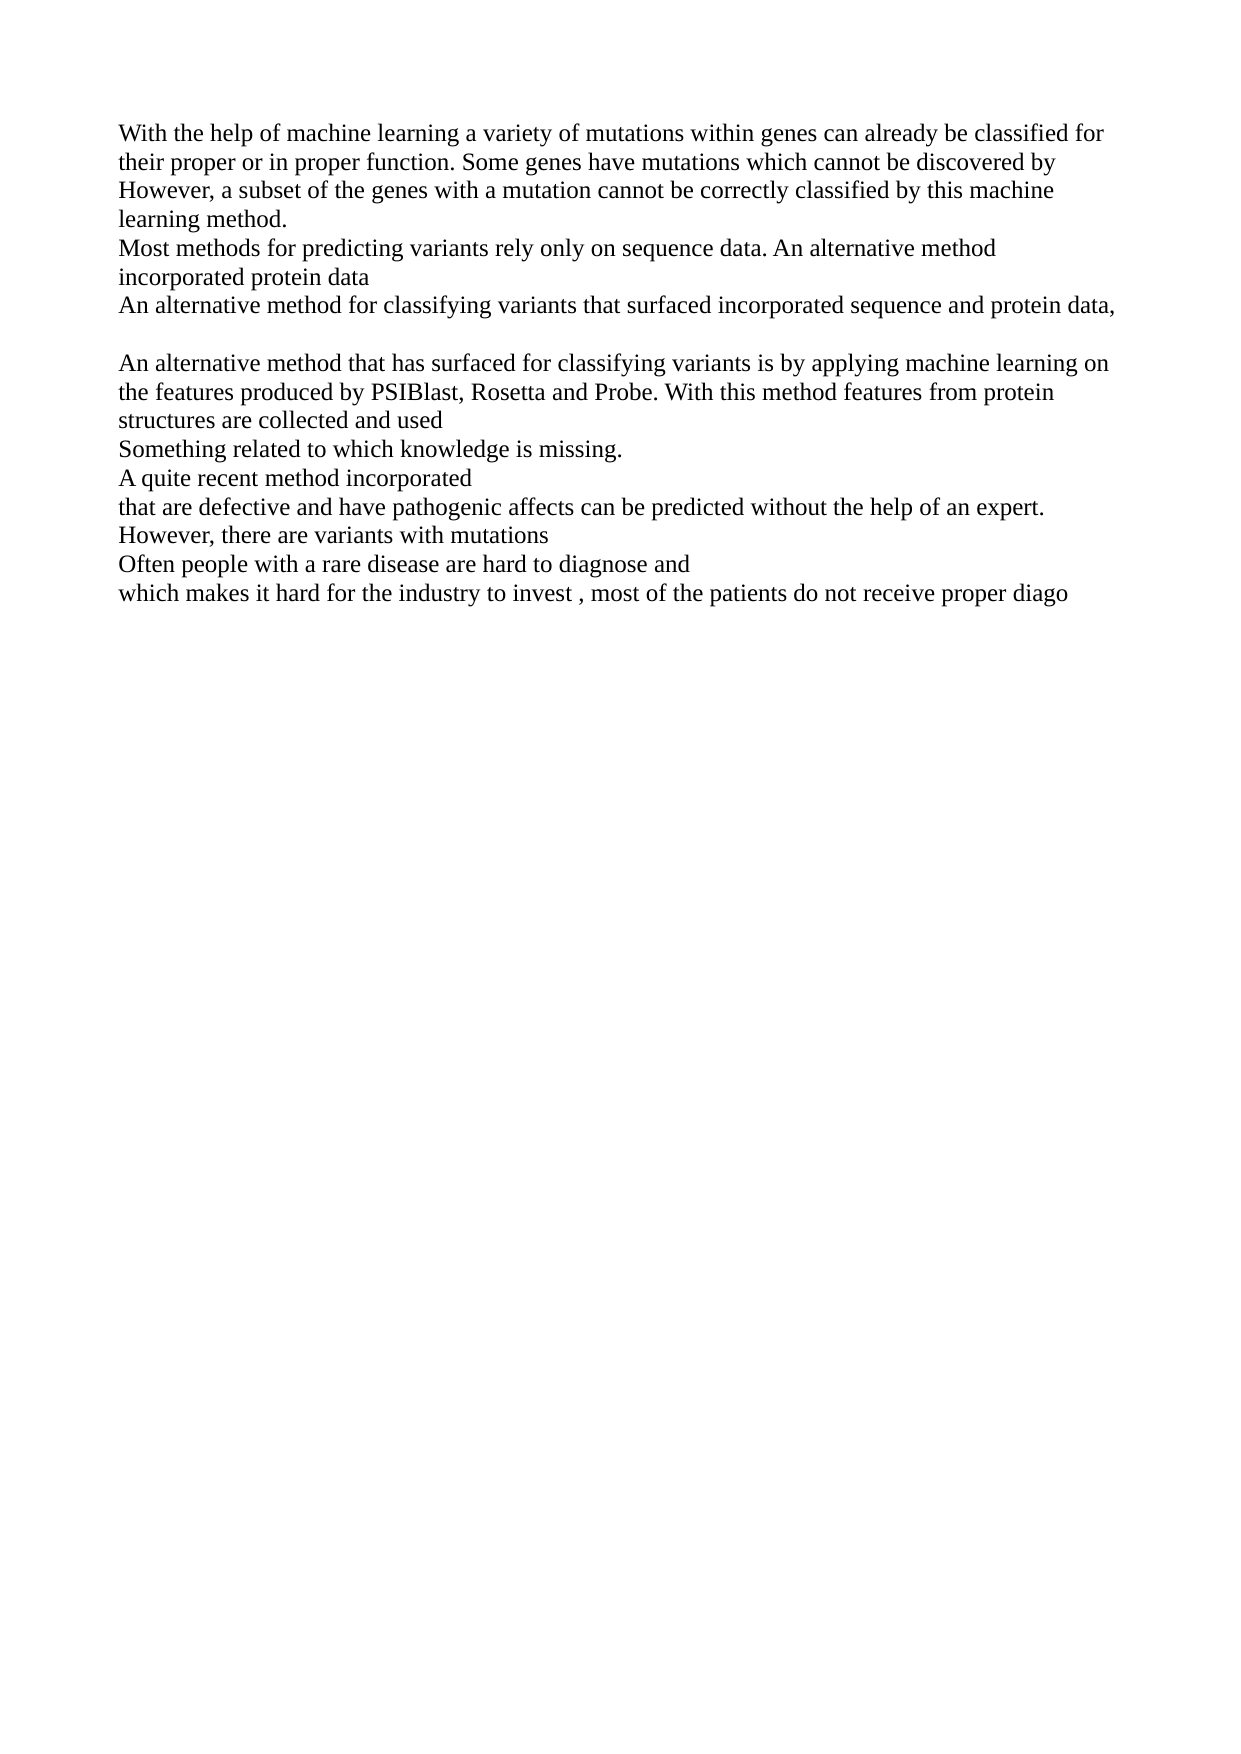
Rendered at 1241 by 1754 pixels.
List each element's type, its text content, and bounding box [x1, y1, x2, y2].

text Most methods for predicting variants rely only on sequence data. An alternative method incorporated protein data [118, 233, 1122, 291]
text With the help of machine learning a variety of mutations within genes can already be classified for their proper or in proper function. Some genes have mutations which cannot be discovered by [118, 118, 1122, 176]
text Often people with a rare disease are hard to diagnose and [118, 549, 1122, 578]
text A quite recent method incorporated [118, 463, 1122, 492]
text that are defective and have pathogenic affects can be predicted without the help of an expert. However, there are variants with mutations [118, 492, 1122, 549]
text An alternative method for classifying variants that surfaced incorporated sequence and protein data, [118, 291, 1122, 319]
text An alternative method that has surfaced for classifying variants is by applying machine learning on the features produced by PSIBlast, Rosetta and Probe. With this method features from protein structures are collected and used [118, 348, 1122, 434]
text Something related to which knowledge is missing. [118, 434, 1122, 463]
text However, a subset of the genes with a mutation cannot be correctly classified by this machine learning method. [118, 176, 1122, 233]
text which makes it hard for the industry to invest , most of the patients do not receive proper diago [118, 578, 1122, 607]
